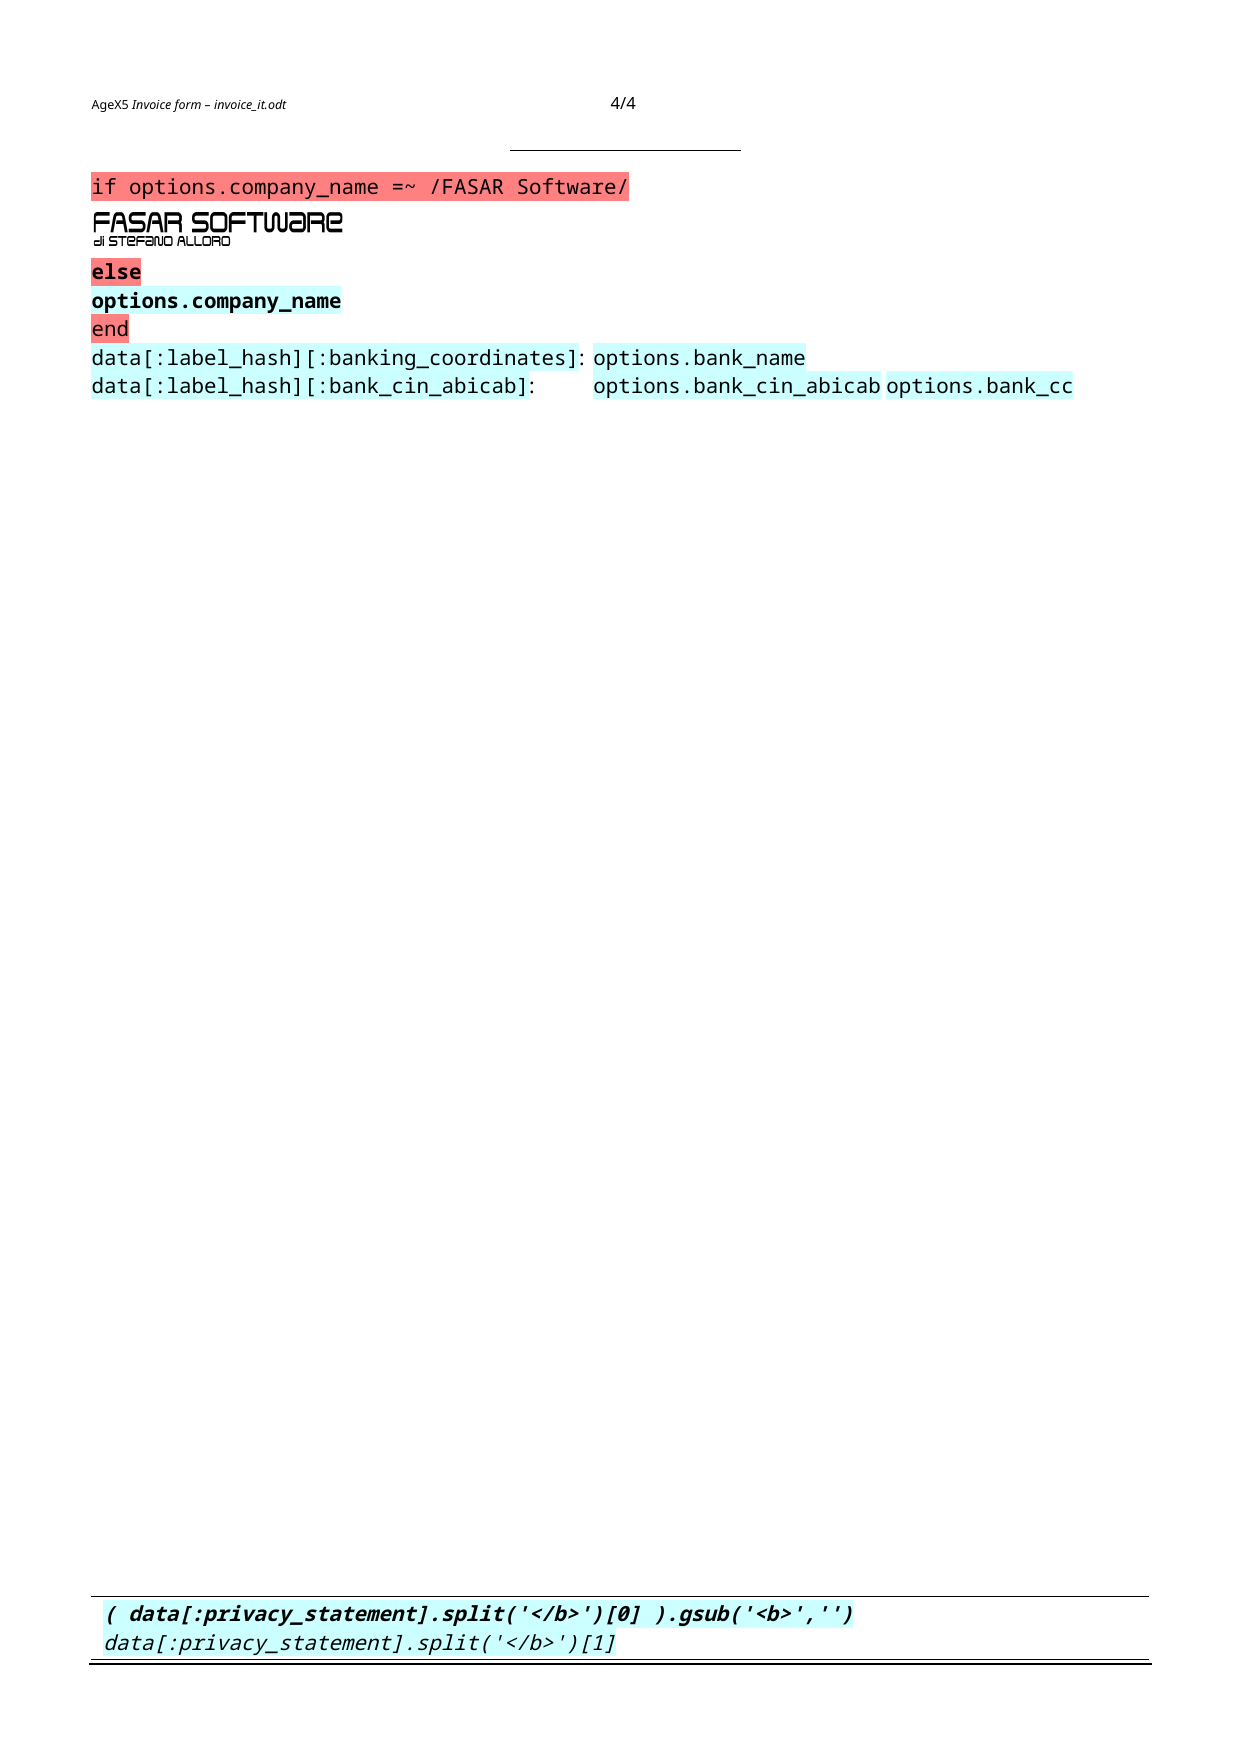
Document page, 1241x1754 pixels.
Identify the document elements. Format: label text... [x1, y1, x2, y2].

text end [129, 314, 1149, 343]
text options.company_name [341, 286, 1149, 314]
text data[:label_hash][:bank_cin_abicab]: options.bank_cin_abicab options.bank_cc [529, 371, 593, 399]
text if options.company_name =~ /FASAR Software/ [629, 172, 1149, 201]
text data[:label_hash][:bank_cin_abicab]: options.bank_cin_abicab options.bank_cc [1073, 371, 1149, 399]
picture [93, 212, 343, 246]
text else [91, 257, 1149, 286]
text data[:label_hash][:banking_coordinates]: options.bank_name [806, 343, 1149, 371]
